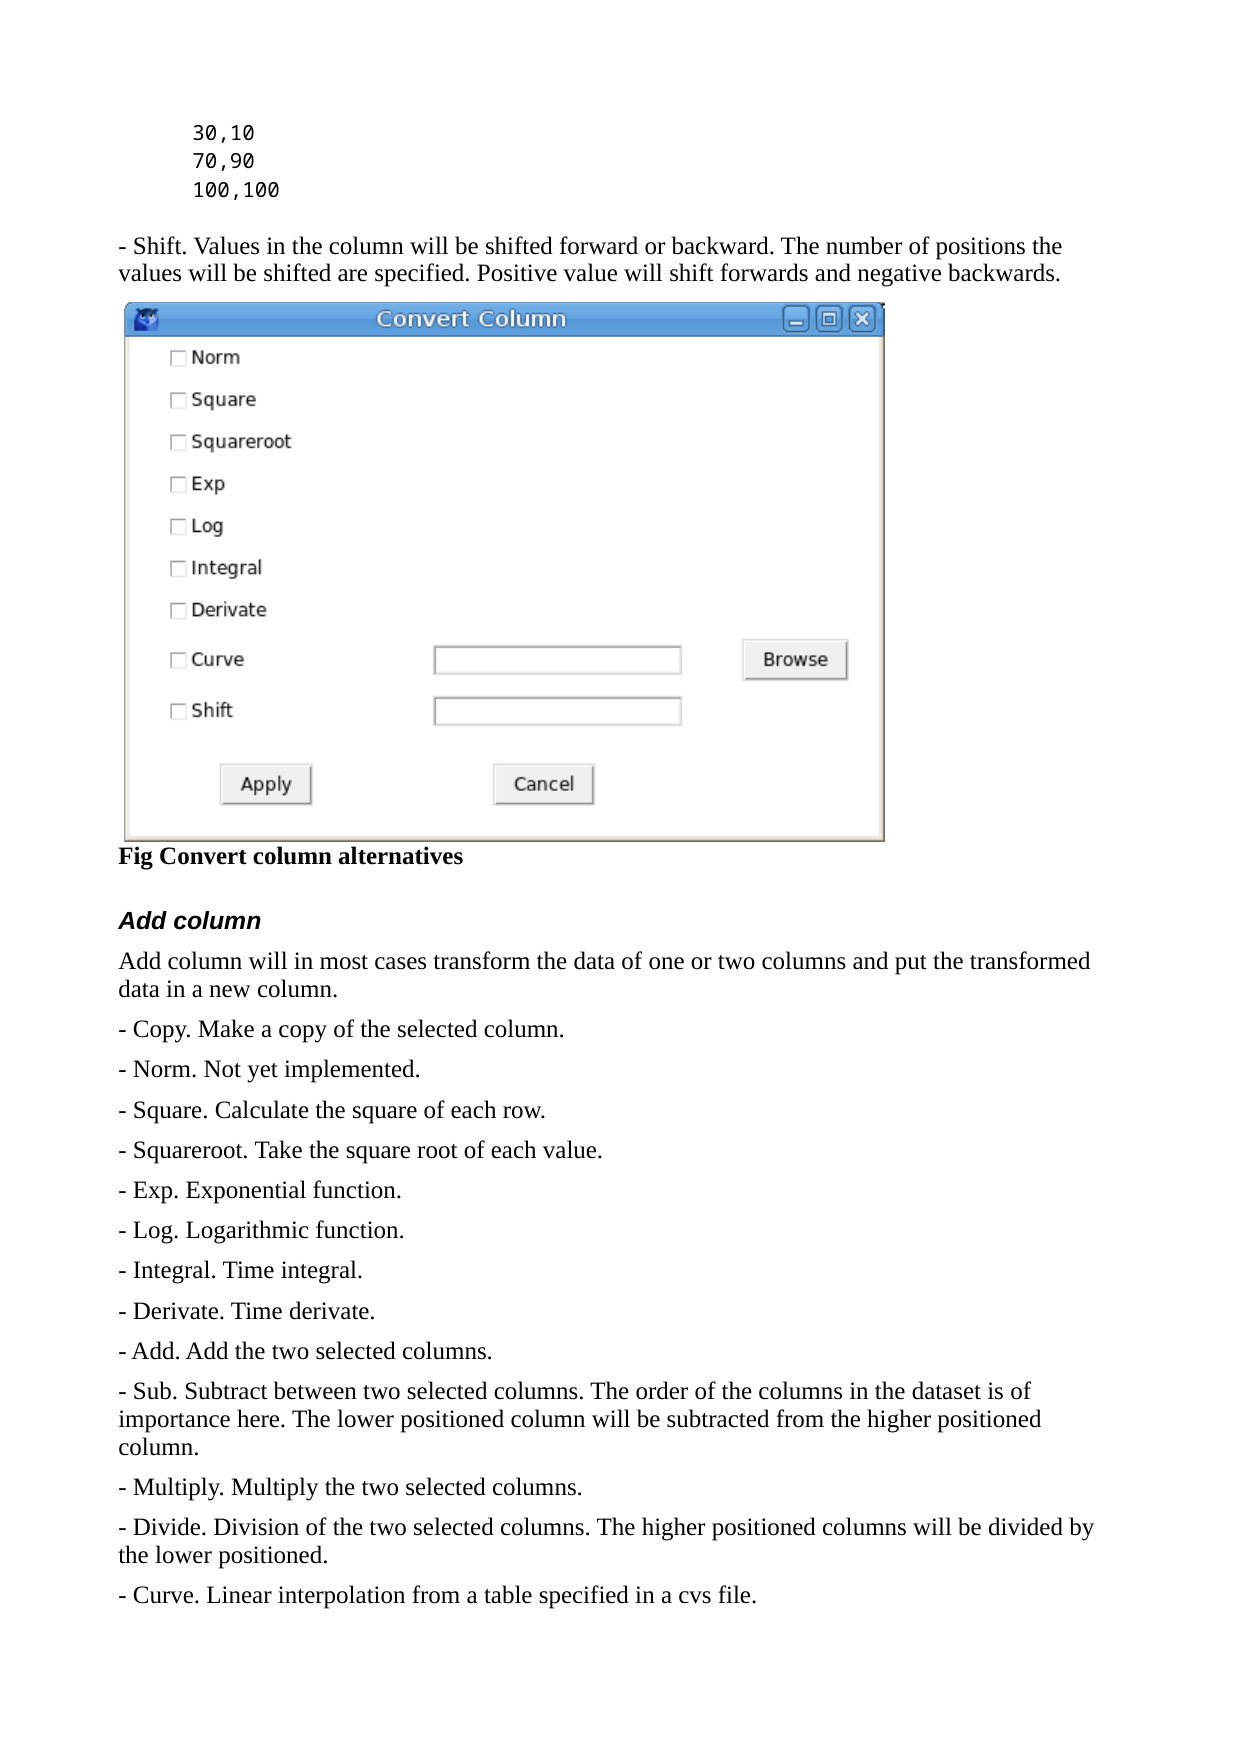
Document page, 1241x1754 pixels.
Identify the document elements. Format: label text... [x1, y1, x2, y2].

text - Log. Logarithmic function. [118, 1216, 1122, 1244]
text - Copy. Make a copy of the selected column. [118, 1015, 1122, 1043]
subtitle Add column [118, 907, 1122, 935]
picture [124, 302, 885, 842]
text 100,100 [118, 175, 1122, 203]
text 70,90 [118, 147, 1122, 175]
text - Multiply. Multiply the two selected columns. [118, 1473, 1122, 1501]
text Fig Convert column alternatives [118, 300, 1122, 870]
text - Sub. Subtract between two selected columns. The order of the columns in the dataset is of importance here. The lower positioned column will be subtracted from the higher positioned column. [118, 1377, 1122, 1460]
text - Norm. Not yet implemented. [118, 1056, 1122, 1083]
text - Divide. Division of the two selected columns. The higher positioned columns will be divided by the lower positioned. [118, 1513, 1122, 1568]
text - Integral. Time integral. [118, 1257, 1122, 1284]
text - Add. Add the two selected columns. [118, 1337, 1122, 1365]
text - Square. Calculate the square of each row. [118, 1096, 1122, 1123]
text - Exp. Exponential function. [118, 1176, 1122, 1204]
text Add column will in most cases transform the data of one or two columns and put the transformed data in a new column. [118, 947, 1122, 1003]
text - Shift. Values in the column will be shifted forward or backward. The number of positions the values will be shifted are specified. Positive value will shift forwards and negative backwards. [118, 232, 1122, 287]
text - Derivate. Time derivate. [118, 1297, 1122, 1324]
text 30,10 [118, 118, 1122, 147]
text - Curve. Linear interpolation from a table specified in a cvs file. [118, 1581, 1122, 1609]
text - Squareroot. Take the square root of each value. [118, 1136, 1122, 1164]
